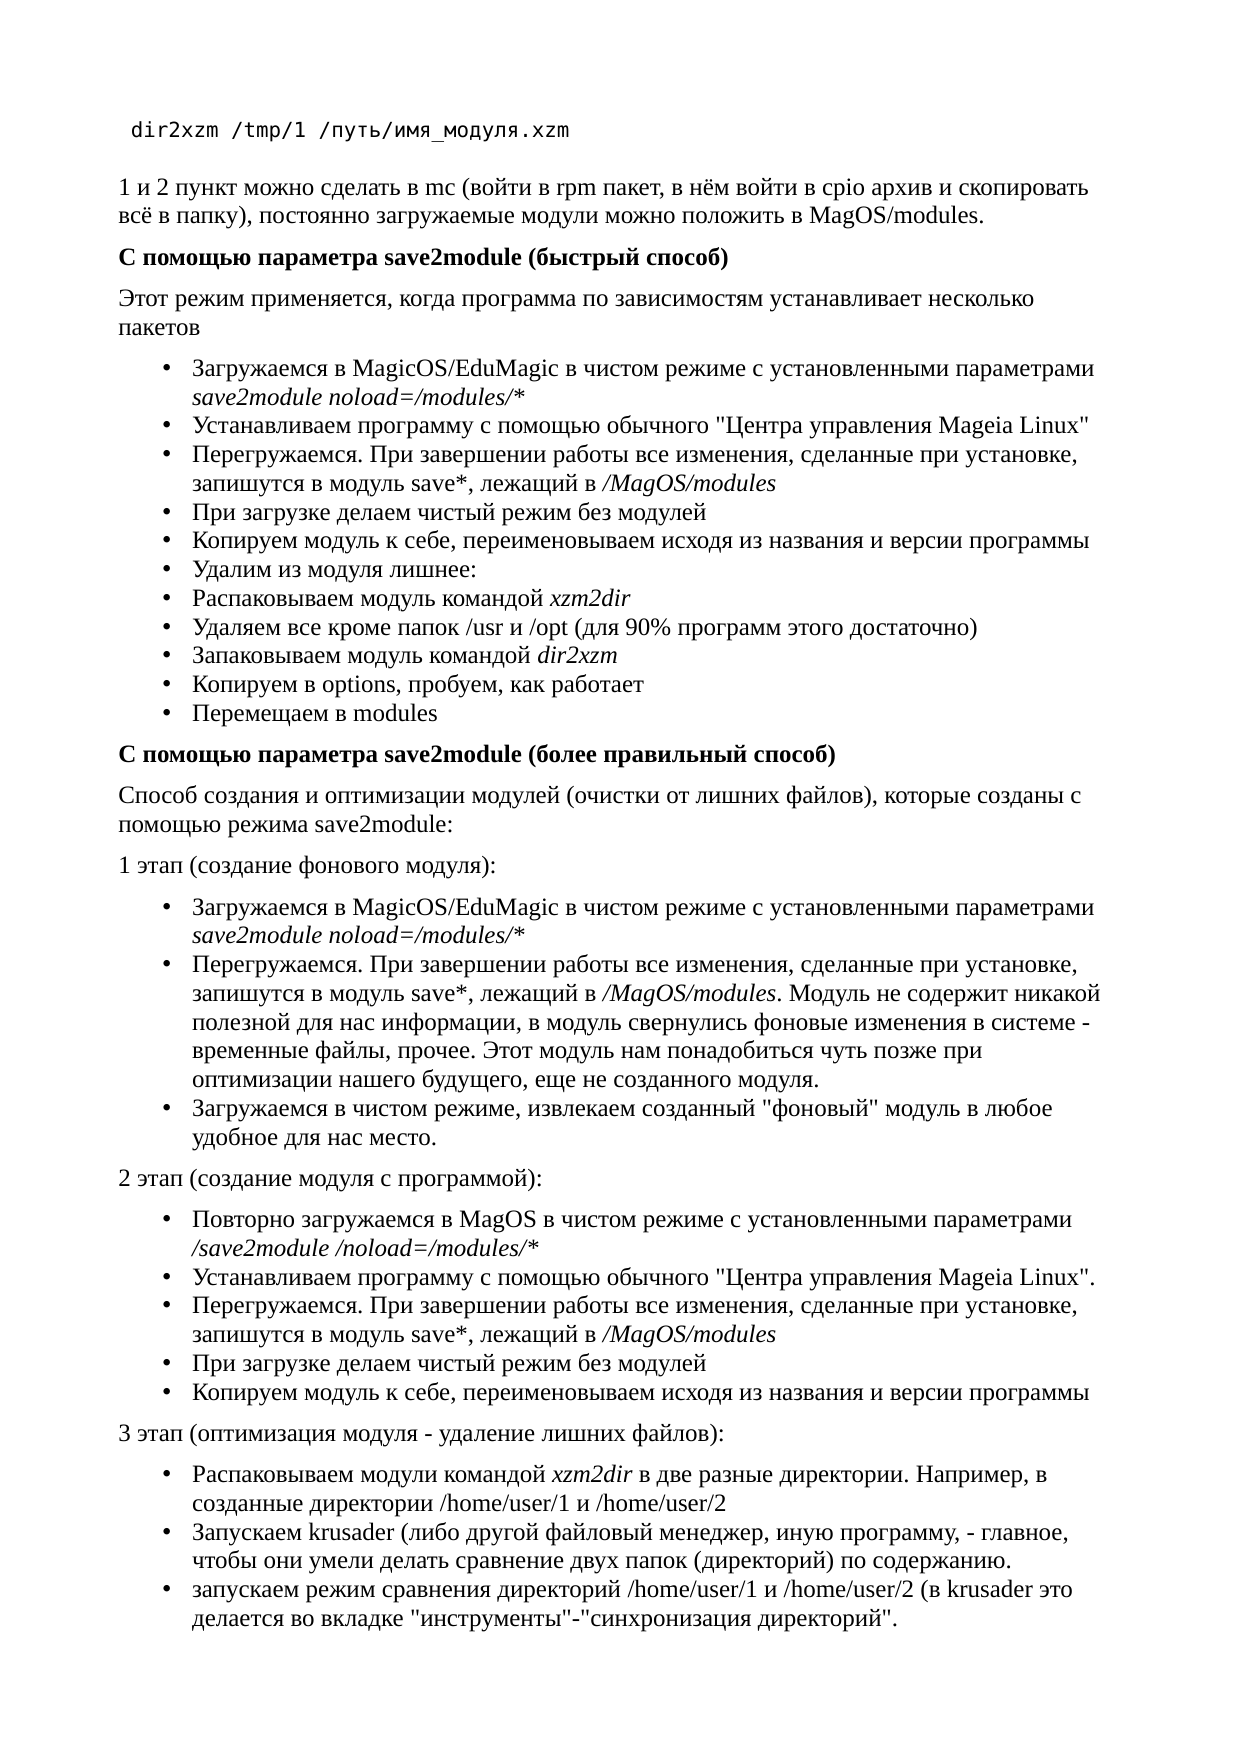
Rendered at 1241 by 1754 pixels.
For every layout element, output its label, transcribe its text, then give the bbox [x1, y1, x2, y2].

list Запускаем krusader (либо другой файловый менеджер, иную программу, - главное, чтобы они умели делать сравнение двух папок (директорий) по содержанию. [162, 1517, 1122, 1574]
list Загружаемся в MagicOS/EduMagic в чистом режиме с установленными параметрами save2module noload=/modules/* [162, 892, 1122, 949]
list При загрузке делаем чистый режим без модулей [162, 497, 1122, 526]
list При загрузке делаем чистый режим без модулей [162, 1348, 1122, 1377]
list Перегружаемся. При завершении работы все изменения, сделанные при установке, запишутся в модуль save*, лежащий в /MagOS/modules [162, 439, 1122, 497]
text Способ создания и оптимизации модулей (очистки от лишних файлов), которые созданы с помощью режима save2module: [118, 781, 1122, 838]
list Запаковываем модуль командой dir2xzm [162, 641, 1122, 669]
list Копируем модуль к себе, переименовываем исходя из названия и версии программы [162, 526, 1122, 554]
list Распаковываем модули командой xzm2dir в две разные директории. Например, в созданные директории /home/user/1 и /home/user/2 [162, 1459, 1122, 1517]
list Перемещаем в modules [162, 698, 1122, 727]
list Перегружаемся. При завершении работы все изменения, сделанные при установке, запишутся в модуль save*, лежащий в /MagOS/modules [162, 1291, 1122, 1348]
text 3 этап (оптимизация модуля - удаление лишних файлов): [118, 1418, 1122, 1447]
text dir2xzm /tmp/1 /путь/имя_модуля.xzm [118, 118, 1122, 142]
text 1 этап (создание фонового модуля): [118, 851, 1122, 879]
list Удалим из модуля лишнее: [162, 554, 1122, 583]
text С помощью параметра save2module (быстрый способ) [118, 242, 1122, 271]
text С помощью параметра save2module (более правильный способ) [118, 739, 1122, 768]
list Копируем модуль к себе, переименовываем исходя из названия и версии программы [162, 1377, 1122, 1406]
list Распаковываем модуль командой xzm2dir [162, 583, 1122, 612]
list запускаем режим сравнения директорий /home/user/1 и /home/user/2 (в krusader это делается во вкладке "инструменты"-"синхронизация директорий". [162, 1574, 1122, 1632]
list Повторно загружаемся в MagOS в чистом режиме с установленными параметрами /save2module /noload=/modules/* [162, 1204, 1122, 1262]
text 2 этап (создание модуля с программой): [118, 1163, 1122, 1192]
list Копируем в options, пробуем, как работает [162, 669, 1122, 698]
list Перегружаемся. При завершении работы все изменения, сделанные при установке, запишутся в модуль save*, лежащий в /MagOS/modules. Модуль не содержит никакой полезной для нас информации, в модуль свернулись фоновые изменения в системе - временные файлы, прочее. Этот модуль нам понадобиться чуть позже при оптимизации нашего будущего, еще не созданного модуля. [162, 949, 1122, 1093]
list Устанавливаем программу с помощью обычного "Центра управления Mageia Linux" [162, 411, 1122, 439]
list Устанавливаем программу с помощью обычного "Центра управления Mageia Linux". [162, 1262, 1122, 1291]
list Загружаемся в MagicOS/EduMagic в чистом режиме с установленными параметрами save2module noload=/modules/* [162, 353, 1122, 411]
list Удаляем все кроме папок /usr и /opt (для 90% программ этого достаточно) [162, 612, 1122, 641]
list Загружаемся в чистом режиме, извлекаем созданный "фоновый" модуль в любое удобное для нас место. [162, 1093, 1122, 1151]
text Этот режим применяется, когда программа по зависимостям устанавливает несколько пакетов [118, 283, 1122, 341]
text 1 и 2 пункт можно сделать в mc (войти в rpm пакет, в нём войти в cpio архив и скопировать всё в папку), постоянно загружаемые модули можно положить в MagOS/modules. [118, 172, 1122, 229]
